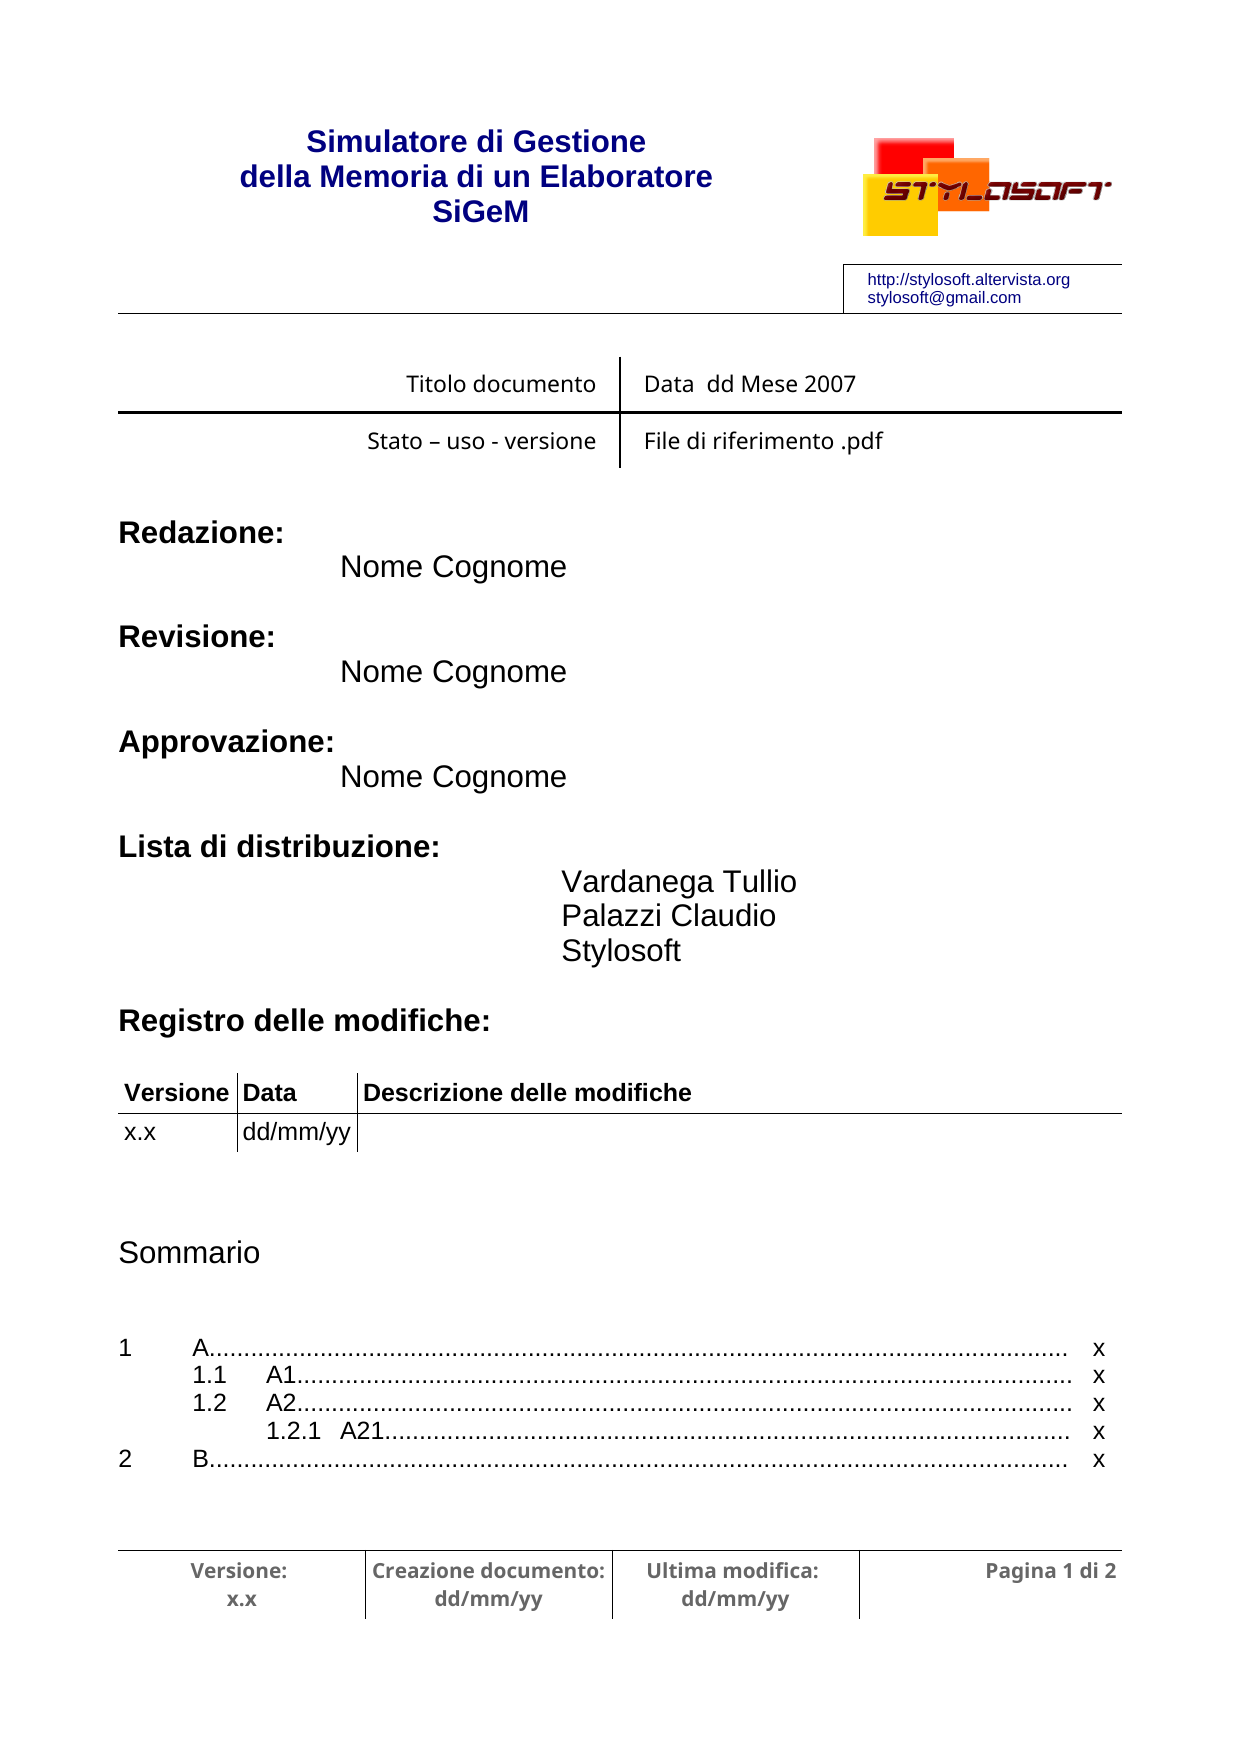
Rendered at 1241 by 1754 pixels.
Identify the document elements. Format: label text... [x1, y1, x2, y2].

table_header Descrizione delle modifiche [358, 1073, 1122, 1112]
table_cell dd/mm/yy [238, 1114, 357, 1152]
text Palazzi Claudio [118, 898, 1122, 933]
text Nome Cognome [118, 549, 1122, 584]
table_header Versione [118, 1073, 237, 1112]
text Approvazione: [118, 724, 1122, 759]
table_cell [358, 1114, 1122, 1152]
text Lista di distribuzione: [118, 829, 1122, 864]
text Stylosoft [118, 933, 1122, 968]
text Sommario [118, 1236, 1122, 1271]
text Redazione: [118, 515, 1122, 549]
text Vardanega Tullio [118, 864, 1122, 898]
table_header x x x x x [1076, 1333, 1122, 1473]
text Revisione: [118, 619, 1122, 654]
table_header Data dd Mese 2007 [621, 357, 1122, 411]
table_header Titolo documento [118, 357, 619, 411]
picture [848, 123, 1117, 247]
table_cell x.x [118, 1114, 237, 1152]
table_cell Stato – uso - versione [118, 414, 619, 468]
table_header Data [238, 1073, 357, 1112]
text Nome Cognome [118, 759, 1122, 794]
text Nome Cognome [118, 654, 1122, 689]
table_header 1 A............................................................................................................................ 1.1 A1................................................................................................................ 1.2 A2................................................................................................................ 1.2.1 A21................................................................................................... 2 B............................................................................................................................ [118, 1333, 1076, 1473]
table_cell File di riferimento .pdf [621, 414, 1122, 468]
text Registro delle modifiche: [118, 1003, 1122, 1038]
